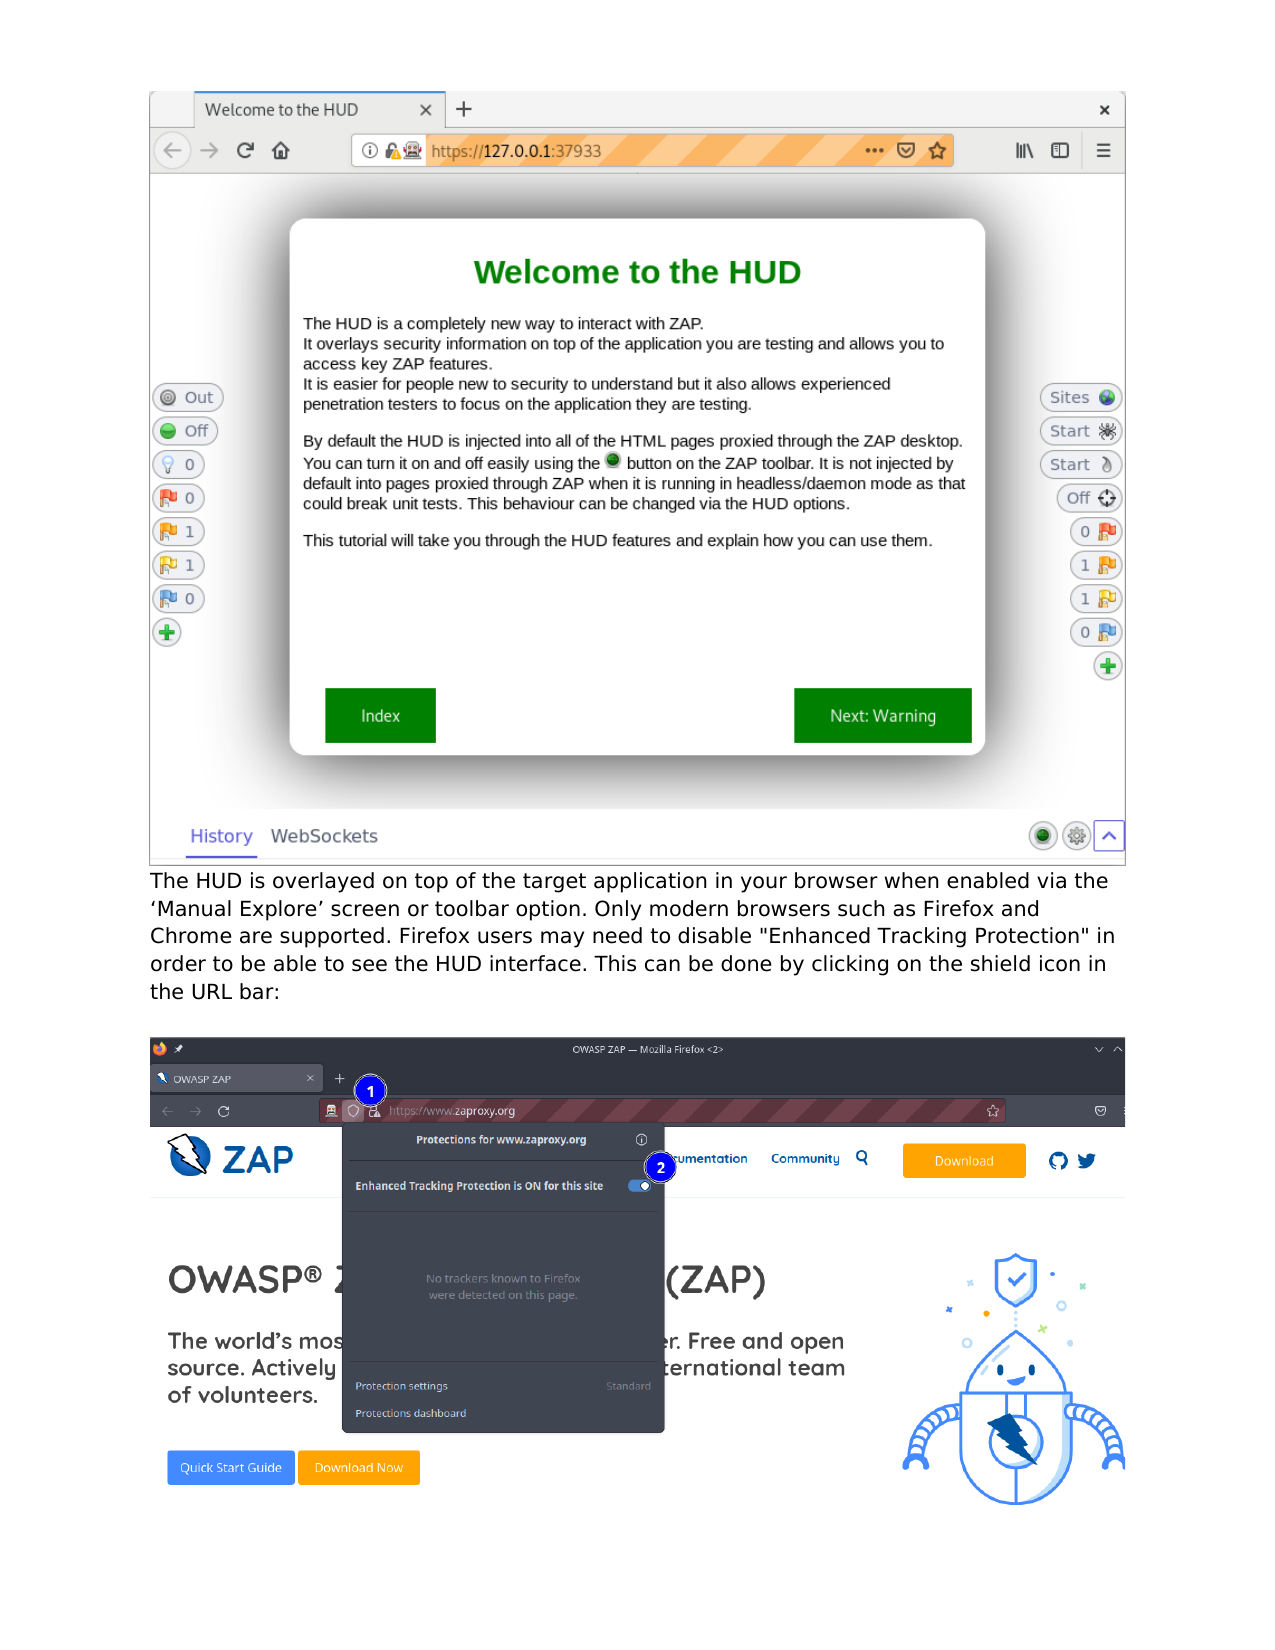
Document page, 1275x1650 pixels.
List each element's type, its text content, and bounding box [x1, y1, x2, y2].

text The HUD is overlayed on top of the target application in your browser when enabled via the ‘Manual Explore’ screen or toolbar option. Only modern browsers such as Firefox and Chrome are supported. Firefox users may need to disable "Enhanced Tracking Protection" in order to be able to see the HUD interface. This can be done by clicking on the shield icon in the URL bar: [150, 866, 1125, 1004]
picture [150, 1037, 1125, 1511]
